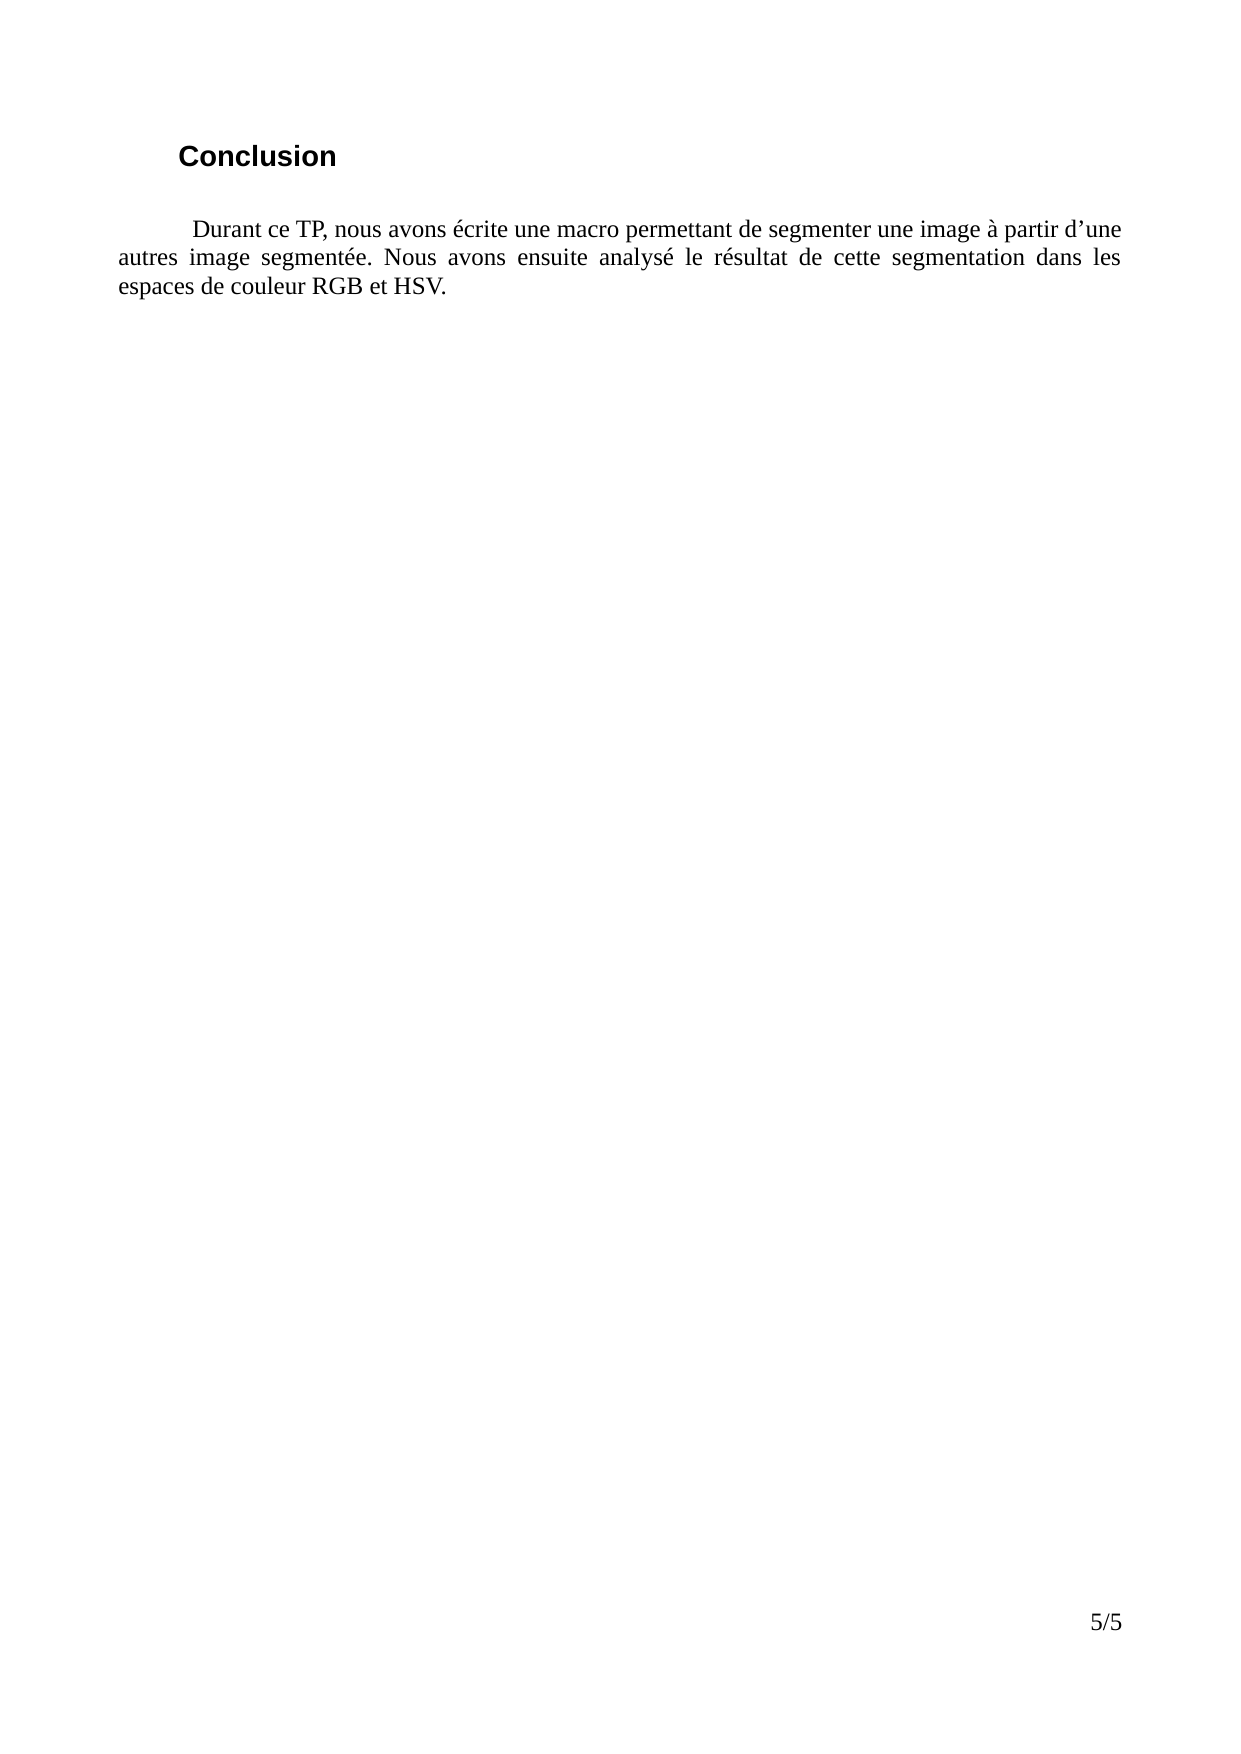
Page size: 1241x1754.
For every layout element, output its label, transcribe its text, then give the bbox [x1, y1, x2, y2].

text Durant ce TP, nous avons écrite une macro permettant de segmenter une image à partir d’une autres image segmentée. Nous avons ensuite analysé le résultat de cette segmentation dans les espaces de couleur RGB et HSV. [118, 214, 1122, 300]
subtitle Conclusion [118, 139, 1122, 172]
